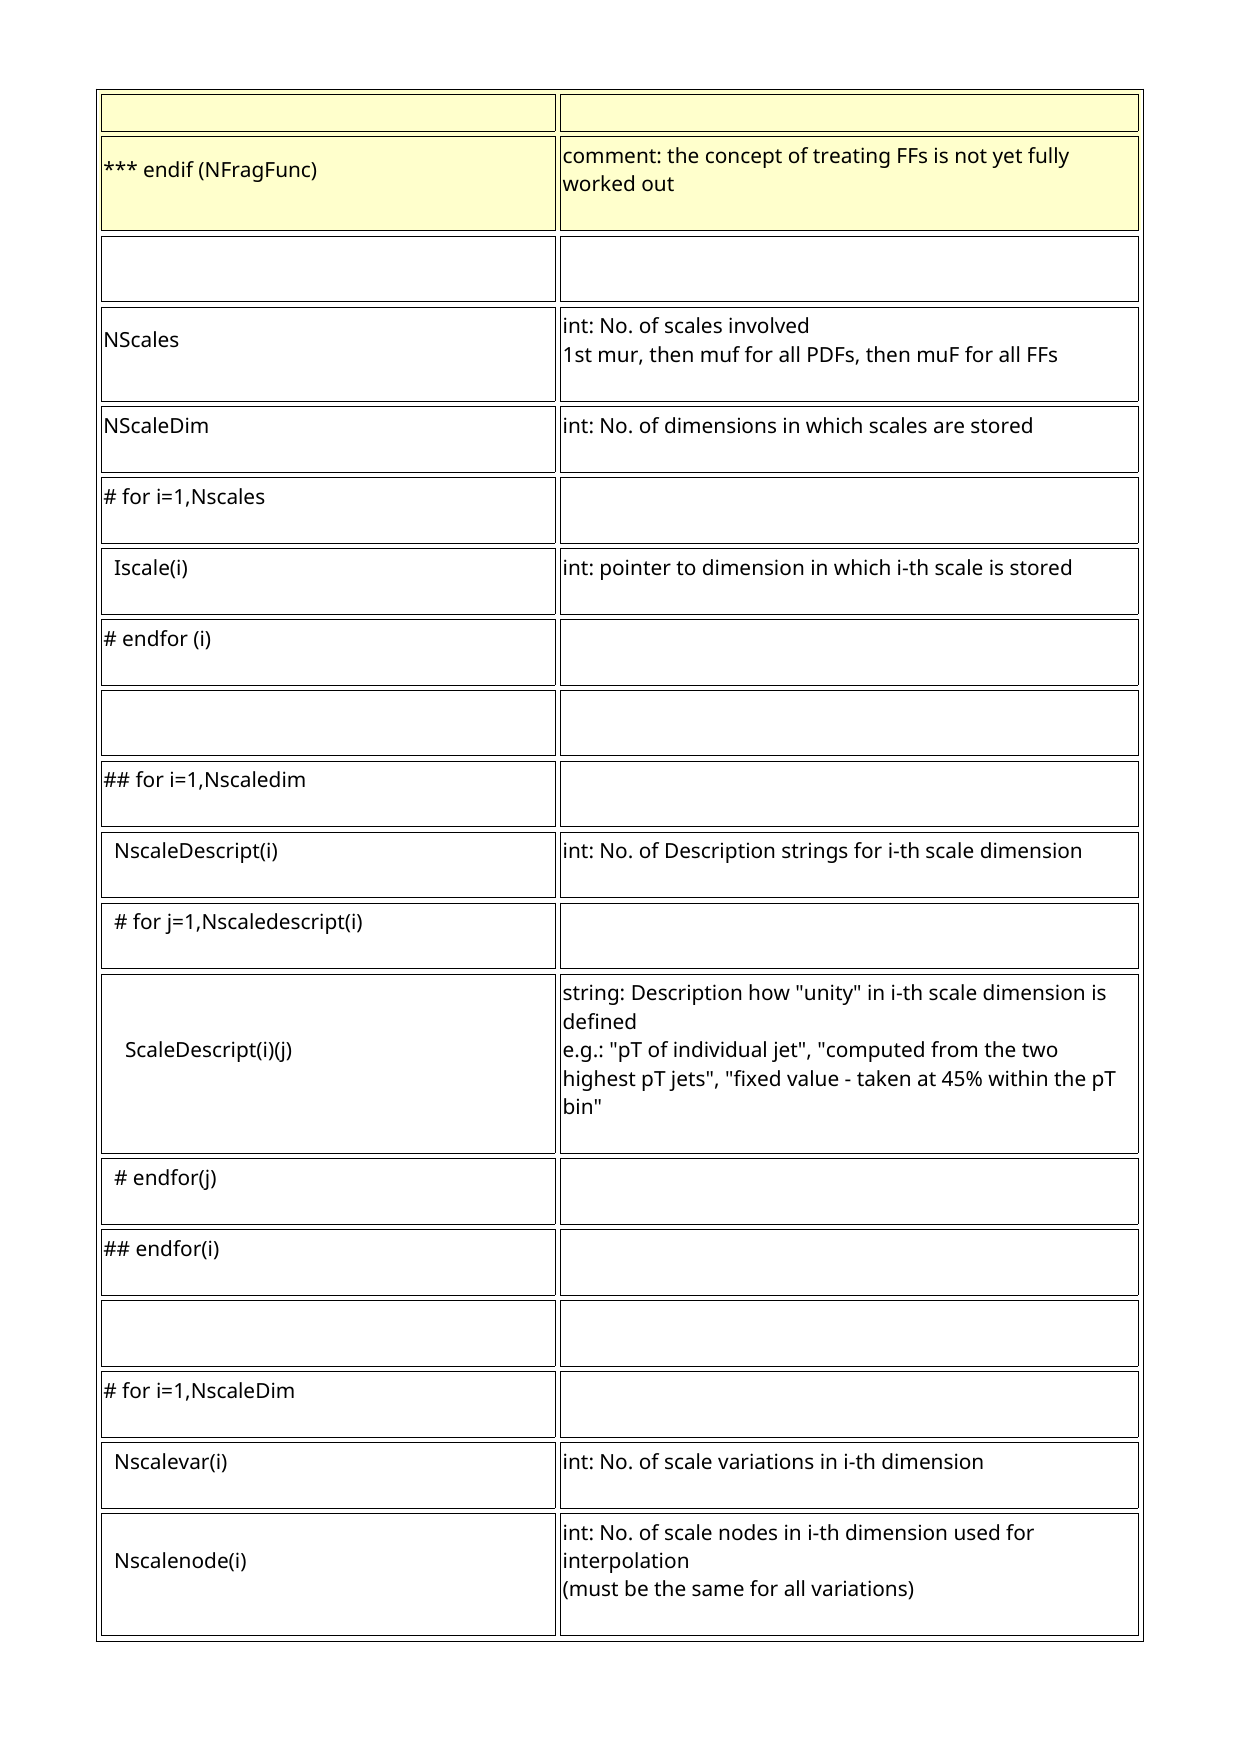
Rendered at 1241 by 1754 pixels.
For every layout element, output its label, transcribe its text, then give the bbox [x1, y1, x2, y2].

table_cell ## for i=1,Nscaledim [99, 755, 558, 826]
table_cell Iscale(i) [99, 543, 558, 613]
table_cell [561, 478, 1138, 543]
table_cell [561, 1372, 1138, 1437]
table_cell [561, 620, 1138, 684]
table_cell [561, 237, 1138, 301]
table_cell [558, 230, 1141, 301]
table_cell # for i=1,Nscales [99, 472, 558, 543]
table_cell NScales [99, 301, 558, 401]
table_cell int: No. of scale variations in i-th dimension [558, 1437, 1141, 1508]
table_cell NscaleDescript(i) [99, 826, 558, 897]
table_cell comment: the concept of treating FFs is not yet fully worked out [558, 131, 1141, 230]
table_cell [558, 1153, 1141, 1224]
table_cell Nscalenode(i) [99, 1508, 558, 1635]
table_cell ## endfor(i) [99, 1224, 558, 1295]
table_cell [561, 1159, 1138, 1224]
table_cell [99, 685, 558, 755]
table_cell ScaleDescript(i)(j) [99, 968, 558, 1153]
table_cell [561, 95, 1138, 131]
table_cell [561, 904, 1138, 968]
table_cell # for i=1,NscaleDim [99, 1366, 558, 1437]
table_cell [561, 1230, 1138, 1295]
table_cell # for j=1,Nscaledescript(i) [99, 897, 558, 968]
table_cell # endfor (i) [99, 614, 558, 684]
table_cell [558, 1295, 1141, 1366]
table_cell NScaleDim [99, 401, 558, 472]
table_cell int: No. of dimensions in which scales are stored [558, 401, 1141, 472]
table_cell string: Description how "unity" in i-th scale dimension is defined e.g.: "pT of individual jet", "computed from the two highest pT jets", "fixed value - taken at 45% within the pT bin" [558, 968, 1141, 1153]
table_cell Nscalevar(i) [99, 1437, 558, 1508]
table_cell int: No. of Description strings for i-th scale dimension [558, 826, 1141, 897]
table_cell [561, 691, 1138, 755]
table_cell [558, 472, 1141, 543]
table_cell [99, 1295, 558, 1366]
table_cell int: pointer to dimension in which i-th scale is stored [558, 543, 1141, 613]
table_cell # endfor(j) [99, 1153, 558, 1224]
table_cell [558, 897, 1141, 968]
table_cell [558, 755, 1141, 826]
table_cell [558, 1224, 1141, 1295]
table_cell [558, 1366, 1141, 1437]
table_cell [102, 237, 555, 301]
table_cell [558, 90, 1141, 131]
table_cell int: No. of scales involved 1st mur, then muf for all PDFs, then muF for all FFs [558, 301, 1141, 401]
table_cell [561, 1301, 1138, 1366]
table_cell [99, 90, 558, 131]
table_cell [558, 614, 1141, 684]
table_cell [102, 691, 555, 755]
table_cell *** endif (NFragFunc) [99, 131, 558, 230]
table_cell int: No. of scale nodes in i-th dimension used for interpolation (must be the same for all variations) [558, 1508, 1141, 1635]
table_cell [558, 685, 1141, 755]
table_cell [561, 762, 1138, 826]
table_cell [102, 1301, 555, 1366]
table_cell [99, 230, 558, 301]
